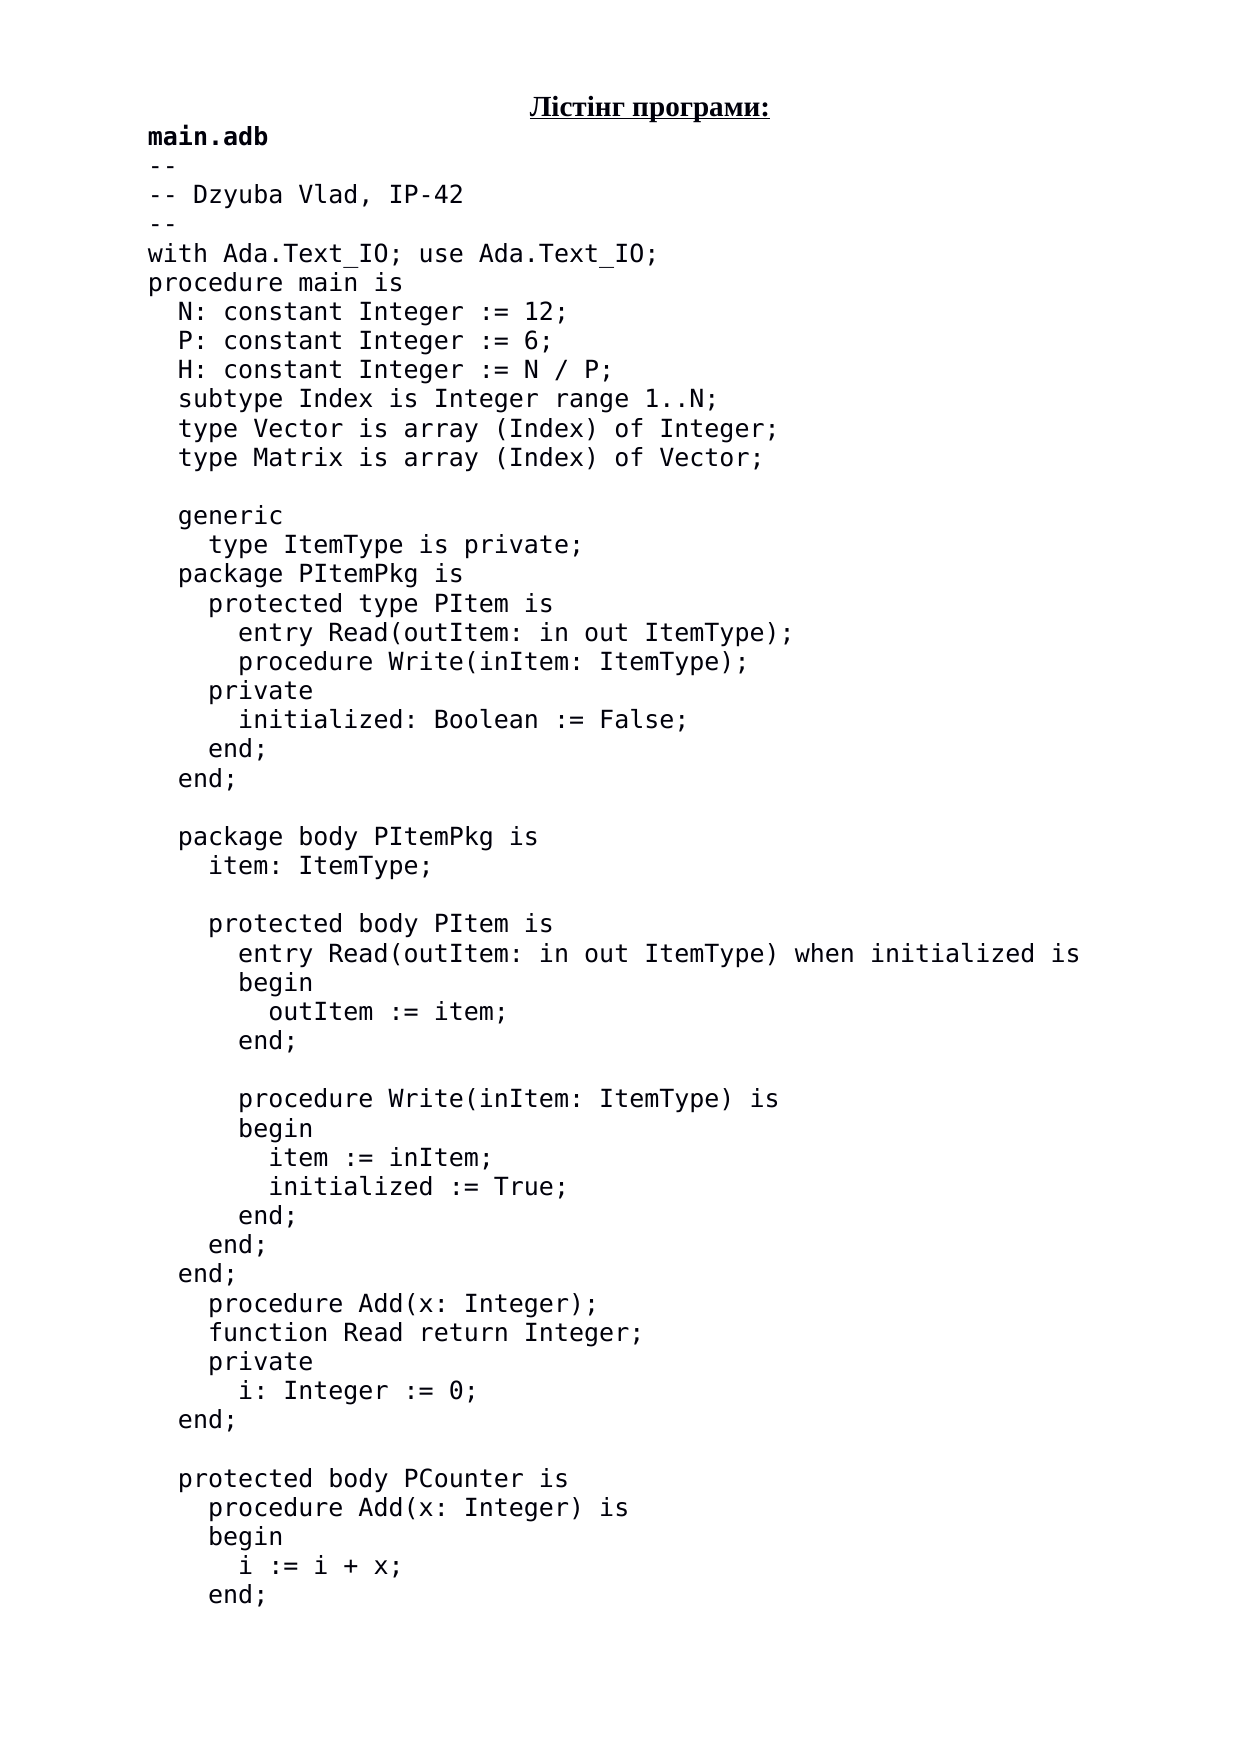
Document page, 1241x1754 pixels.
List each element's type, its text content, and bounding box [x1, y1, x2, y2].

text subtype Index is Integer range 1..N; [148, 385, 1152, 414]
text begin [148, 1522, 1152, 1551]
text procedure Add(x: Integer) is [148, 1493, 1152, 1522]
text end; [148, 1406, 1152, 1435]
text item: ItemType; [148, 851, 1152, 881]
text protected type PItem is [148, 589, 1152, 618]
text type Vector is array (Index) of Integer; [148, 414, 1152, 443]
text end; [148, 1231, 1152, 1260]
text entry Read(outItem: in out ItemType); [148, 618, 1152, 647]
text initialized := True; [148, 1172, 1152, 1201]
text end; [148, 1260, 1152, 1289]
text procedure Write(inItem: ItemType); [148, 647, 1152, 676]
text begin [148, 968, 1152, 997]
text end; [148, 764, 1152, 793]
text protected body PItem is [148, 910, 1152, 939]
text N: constant Integer := 12; [148, 297, 1152, 326]
text end; [148, 1201, 1152, 1231]
text procedure main is [148, 268, 1152, 297]
text entry Read(outItem: in out ItemType) when initialized is [148, 939, 1152, 968]
text end; [148, 1026, 1152, 1056]
text end; [148, 735, 1152, 764]
text H: constant Integer := N / P; [148, 356, 1152, 385]
text package PItemPkg is [148, 560, 1152, 589]
text generic [148, 501, 1152, 531]
text private [148, 1347, 1152, 1376]
text function Read return Integer; [148, 1318, 1152, 1347]
text begin [148, 1114, 1152, 1143]
text end; [148, 1581, 1152, 1610]
text type Matrix is array (Index) of Vector; [148, 443, 1152, 472]
text -- [148, 210, 1152, 239]
text outItem := item; [148, 997, 1152, 1026]
text package body PItemPkg is [148, 822, 1152, 851]
text i: Integer := 0; [148, 1376, 1152, 1406]
text type ItemType is private; [148, 531, 1152, 560]
text main.adb [148, 122, 1152, 151]
text Лістінг програми: [148, 89, 1152, 122]
text item := inItem; [148, 1143, 1152, 1172]
text initialized: Boolean := False; [148, 706, 1152, 735]
text procedure Add(x: Integer); [148, 1289, 1152, 1318]
text -- Dzyuba Vlad, IP-42 [148, 181, 1152, 210]
text i := i + x; [148, 1551, 1152, 1581]
text protected body PCounter is [148, 1464, 1152, 1493]
text P: constant Integer := 6; [148, 326, 1152, 356]
text private [148, 676, 1152, 706]
text -- [148, 151, 1152, 181]
text procedure Write(inItem: ItemType) is [148, 1085, 1152, 1114]
text with Ada.Text_IO; use Ada.Text_IO; [148, 239, 1152, 268]
